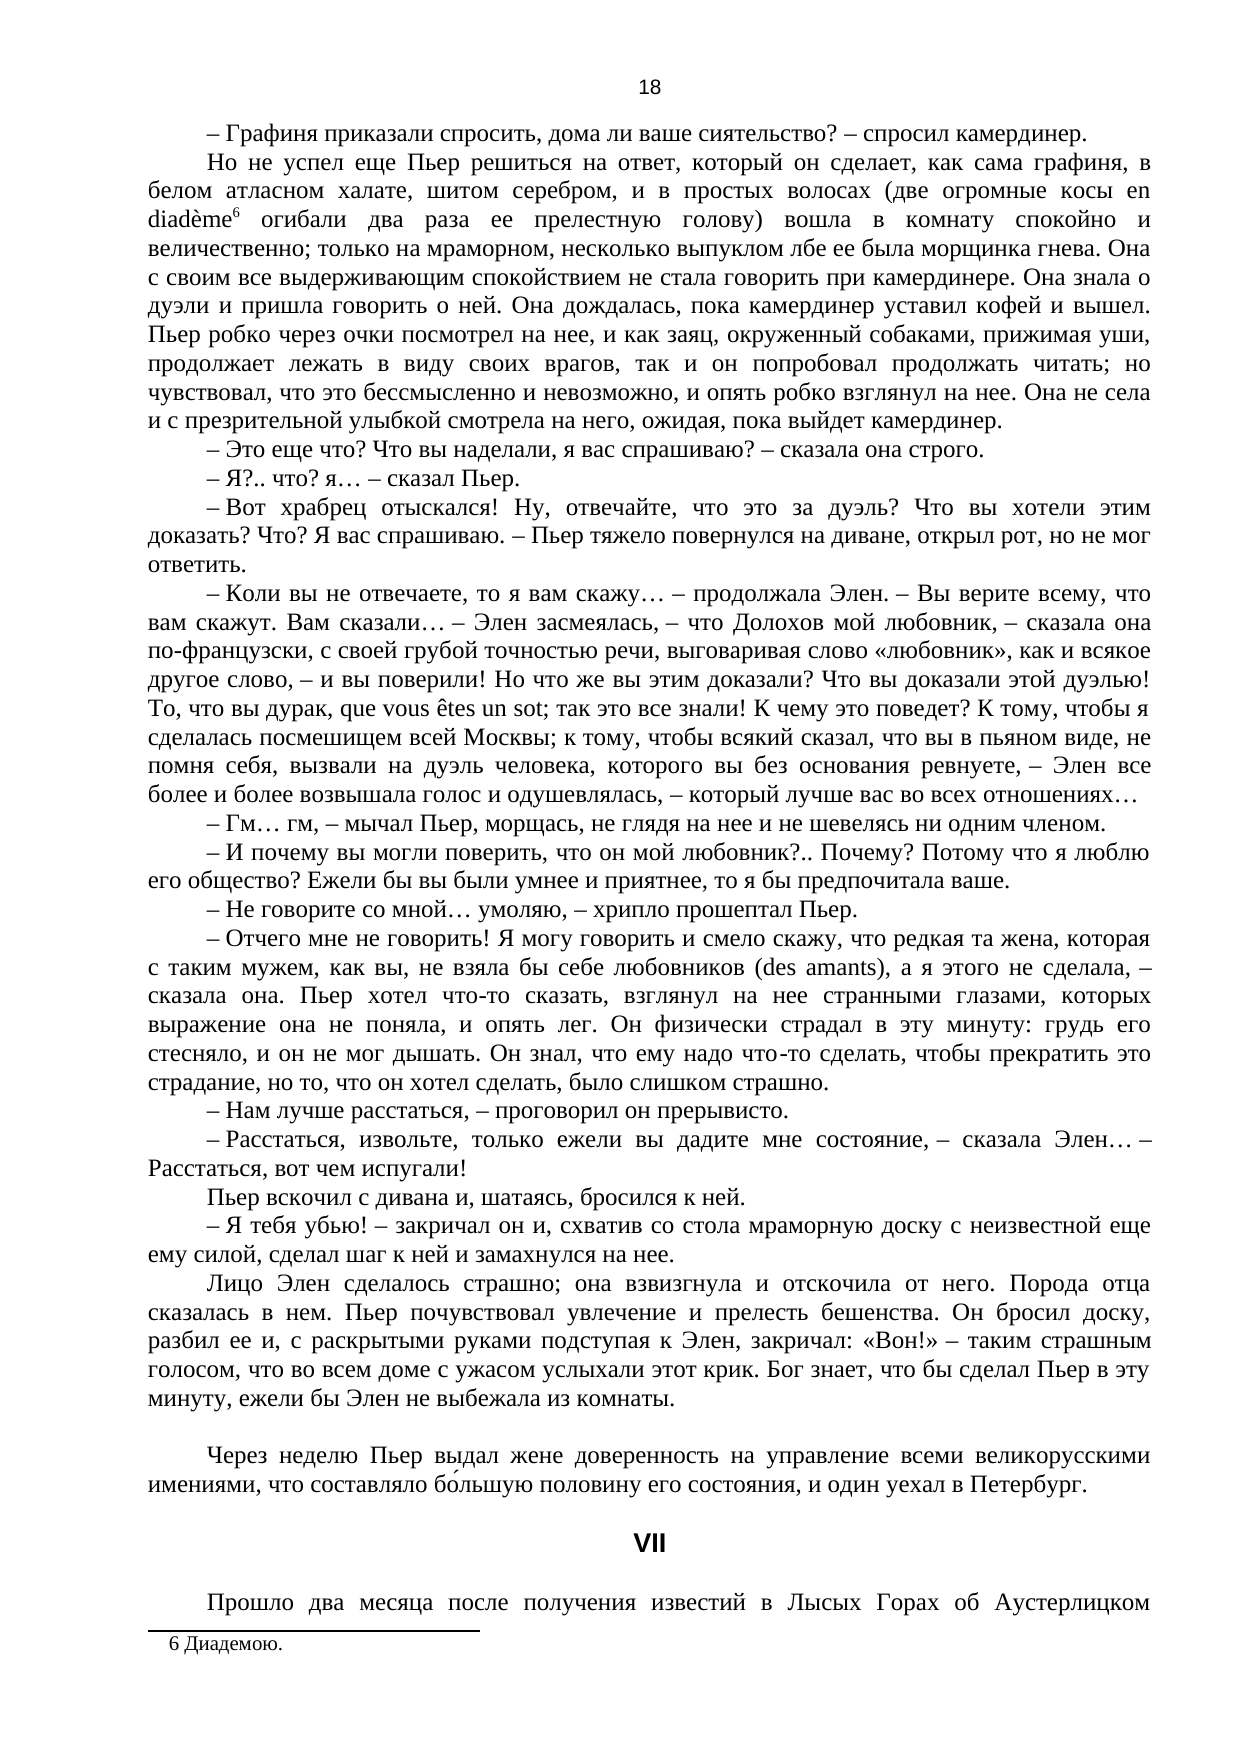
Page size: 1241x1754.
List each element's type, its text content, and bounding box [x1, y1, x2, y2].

text – Нам лучше расстаться, – проговорил он прерывисто. [148, 1096, 1152, 1124]
text – Отчего мне не говорить! Я могу говорить и смело скажу, что редкая та жена, которая с таким мужем, как вы, не взяла бы себе любовников (des amants), а я этого не сделала, – сказала она. Пьер хотел что‑то сказать, взглянул на нее странными глазами, которых выражение она не поняла, и опять лег. Он физически страдал в эту минуту: грудь его стесняло, и он не мог дышать. Он знал, что ему надо что‑то сделать, чтобы прекратить это страдание, но то, что он хотел сделать, было слишком страшно. [148, 923, 1152, 1096]
text – Это еще что? Что вы наделали, я вас спрашиваю? – сказала она строго. [148, 434, 1152, 463]
text Прошло два месяца после получения известий в Лысых Горах об Аустерлицком [148, 1587, 1152, 1616]
text Через неделю Пьер выдал жене доверенность на управление всеми великорусскими имениями, что составляло бо́льшую половину его состояния, и один уехал в Петербург. [148, 1441, 1152, 1498]
text – Гм… гм, – мычал Пьер, морщась, не глядя на нее и не шевелясь ни одним членом. [148, 808, 1152, 837]
text – И почему вы могли поверить, что он мой любовник?.. Почему? Потому что я люблю его общество? Ежели бы вы были умнее и приятнее, то я бы предпочитала ваше. [148, 837, 1152, 894]
text – Расстаться, извольте, только ежели вы дадите мне состояние, – сказала Элен… – Расстаться, вот чем испугали! [148, 1124, 1152, 1182]
text – Графиня приказали спросить, дома ли ваше сиятельство? – спросил камердинер. [148, 118, 1152, 147]
subtitle VII [148, 1527, 1152, 1558]
text Но не успел еще Пьер решиться на ответ, который он сделает, как сама графиня, в белом атласном халате, шитом серебром, и в простых волосах (две огромные косы en diadème огибали два раза ее прелестную голову) вошла в комнату спокойно и величественно; только на мраморном, несколько выпуклом лбе ее была морщинка гнева. Она с своим все выдерживающим спокойствием не стала говорить при камердинере. Она знала о дуэли и пришла говорить о ней. Она дождалась, пока камердинер уставил кофей и вышел. Пьер робко через очки посмотрел на нее, и как заяц, окруженный собаками, прижимая уши, продолжает лежать в виду своих врагов, так и он попробовал продолжать читать; но чувствовал, что это бессмысленно и невозможно, и опять робко взглянул на нее. Она не села и с презрительной улыбкой смотрела на него, ожидая, пока выйдет камердинер. [148, 147, 1152, 434]
text Пьер вскочил с дивана и, шатаясь, бросился к ней. [148, 1182, 1152, 1211]
text – Вот храбрец отыскался! Ну, отвечайте, что это за дуэль? Что вы хотели этим доказать? Что? Я вас спрашиваю. – Пьер тяжело повернулся на диване, открыл рот, но не мог ответить. [148, 492, 1152, 578]
text – Не говорите со мной… умоляю, – хрипло прошептал Пьер. [148, 894, 1152, 923]
text – Я тебя убью! – закричал он и, схватив со стола мраморную доску с неизвестной еще ему силой, сделал шаг к ней и замахнулся на нее. [148, 1211, 1152, 1268]
text – Я?.. что? я… – сказал Пьер. [148, 463, 1152, 492]
text – Коли вы не отвечаете, то я вам скажу… – продолжала Элен. – Вы верите всему, что вам скажут. Вам сказали… – Элен засмеялась, – что Долохов мой любовник, – сказала она по‑французски, с своей грубой точностью речи, выговаривая слово «любовник», как и всякое другое слово, – и вы поверили! Но что же вы этим доказали? Что вы доказали этой дуэлью! То, что вы дурак, que vous êtes un sot; так это все знали! К чему это поведет? К тому, чтобы я сделалась посмешищем всей Москвы; к тому, чтобы всякий сказал, что вы в пьяном виде, не помня себя, вызвали на дуэль человека, которого вы без основания ревнуете, – Элен все более и более возвышала голос и одушевлялась, – который лучше вас во всех отношениях… [148, 578, 1152, 808]
text Диадемою. [148, 1631, 1152, 1655]
text Лицо Элен сделалось страшно; она взвизгнула и отскочила от него. Порода отца сказалась в нем. Пьер почувствовал увлечение и прелесть бешенства. Он бросил доску, разбил ее и, с раскрытыми руками подступая к Элен, закричал: «Вон!» – таким страшным голосом, что во всем доме с ужасом услыхали этот крик. Бог знает, что бы сделал Пьер в эту минуту, ежели бы Элен не выбежала из комнаты. [148, 1268, 1152, 1412]
